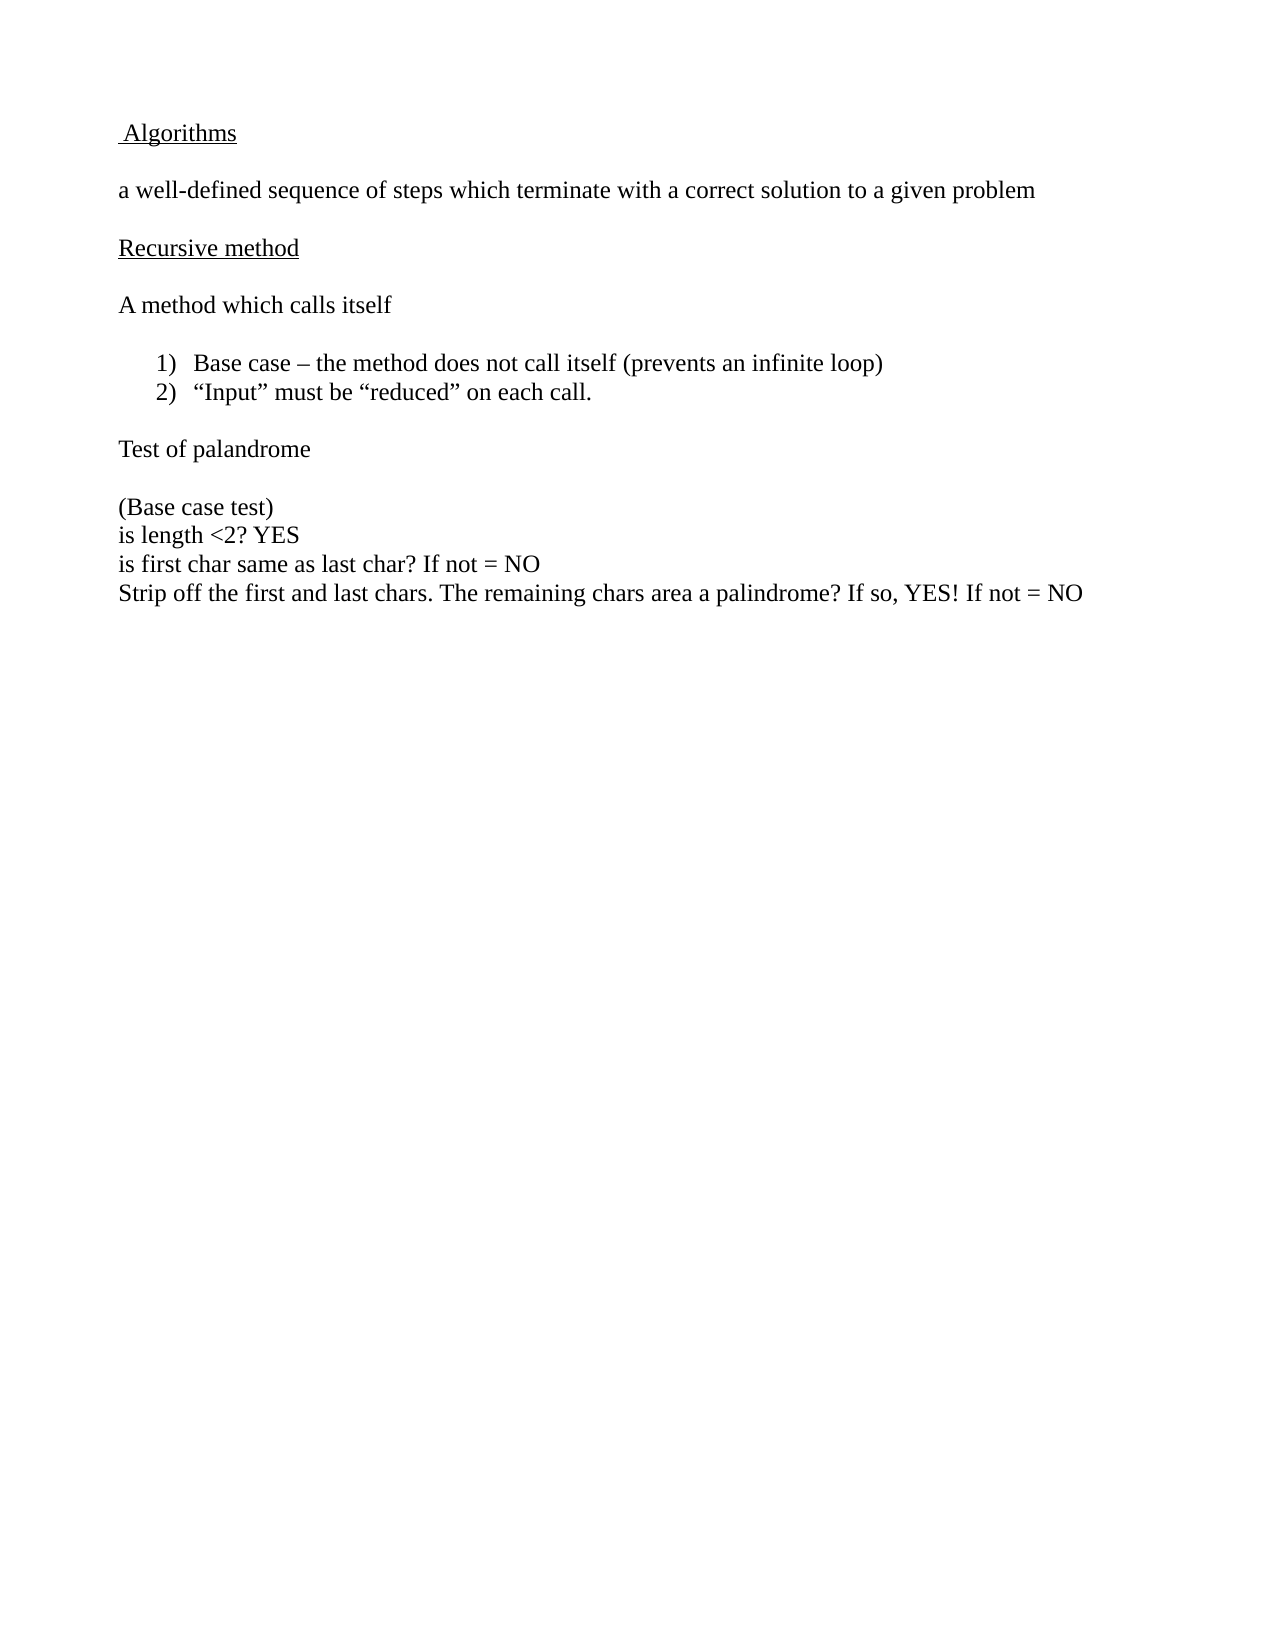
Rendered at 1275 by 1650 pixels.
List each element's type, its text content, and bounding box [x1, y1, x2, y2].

list “Input” must be “reduced” on each call. [156, 377, 1157, 406]
list Base case – the method does not call itself (prevents an infinite loop) [156, 348, 1157, 377]
text Test of palandrome [118, 434, 1157, 463]
text a well-defined sequence of steps which terminate with a correct solution to a given problem [118, 176, 1157, 204]
text A method which calls itself [118, 291, 1157, 319]
text (Base case test) [118, 492, 1157, 521]
text Algorithms [118, 118, 1157, 147]
text is first char same as last char? If not = NO [118, 549, 1157, 578]
text Strip off the first and last chars. The remaining chars area a palindrome? If so, YES! If not = NO [118, 578, 1157, 607]
text Recursive method [118, 233, 1157, 262]
text is length <2? YES [118, 521, 1157, 549]
